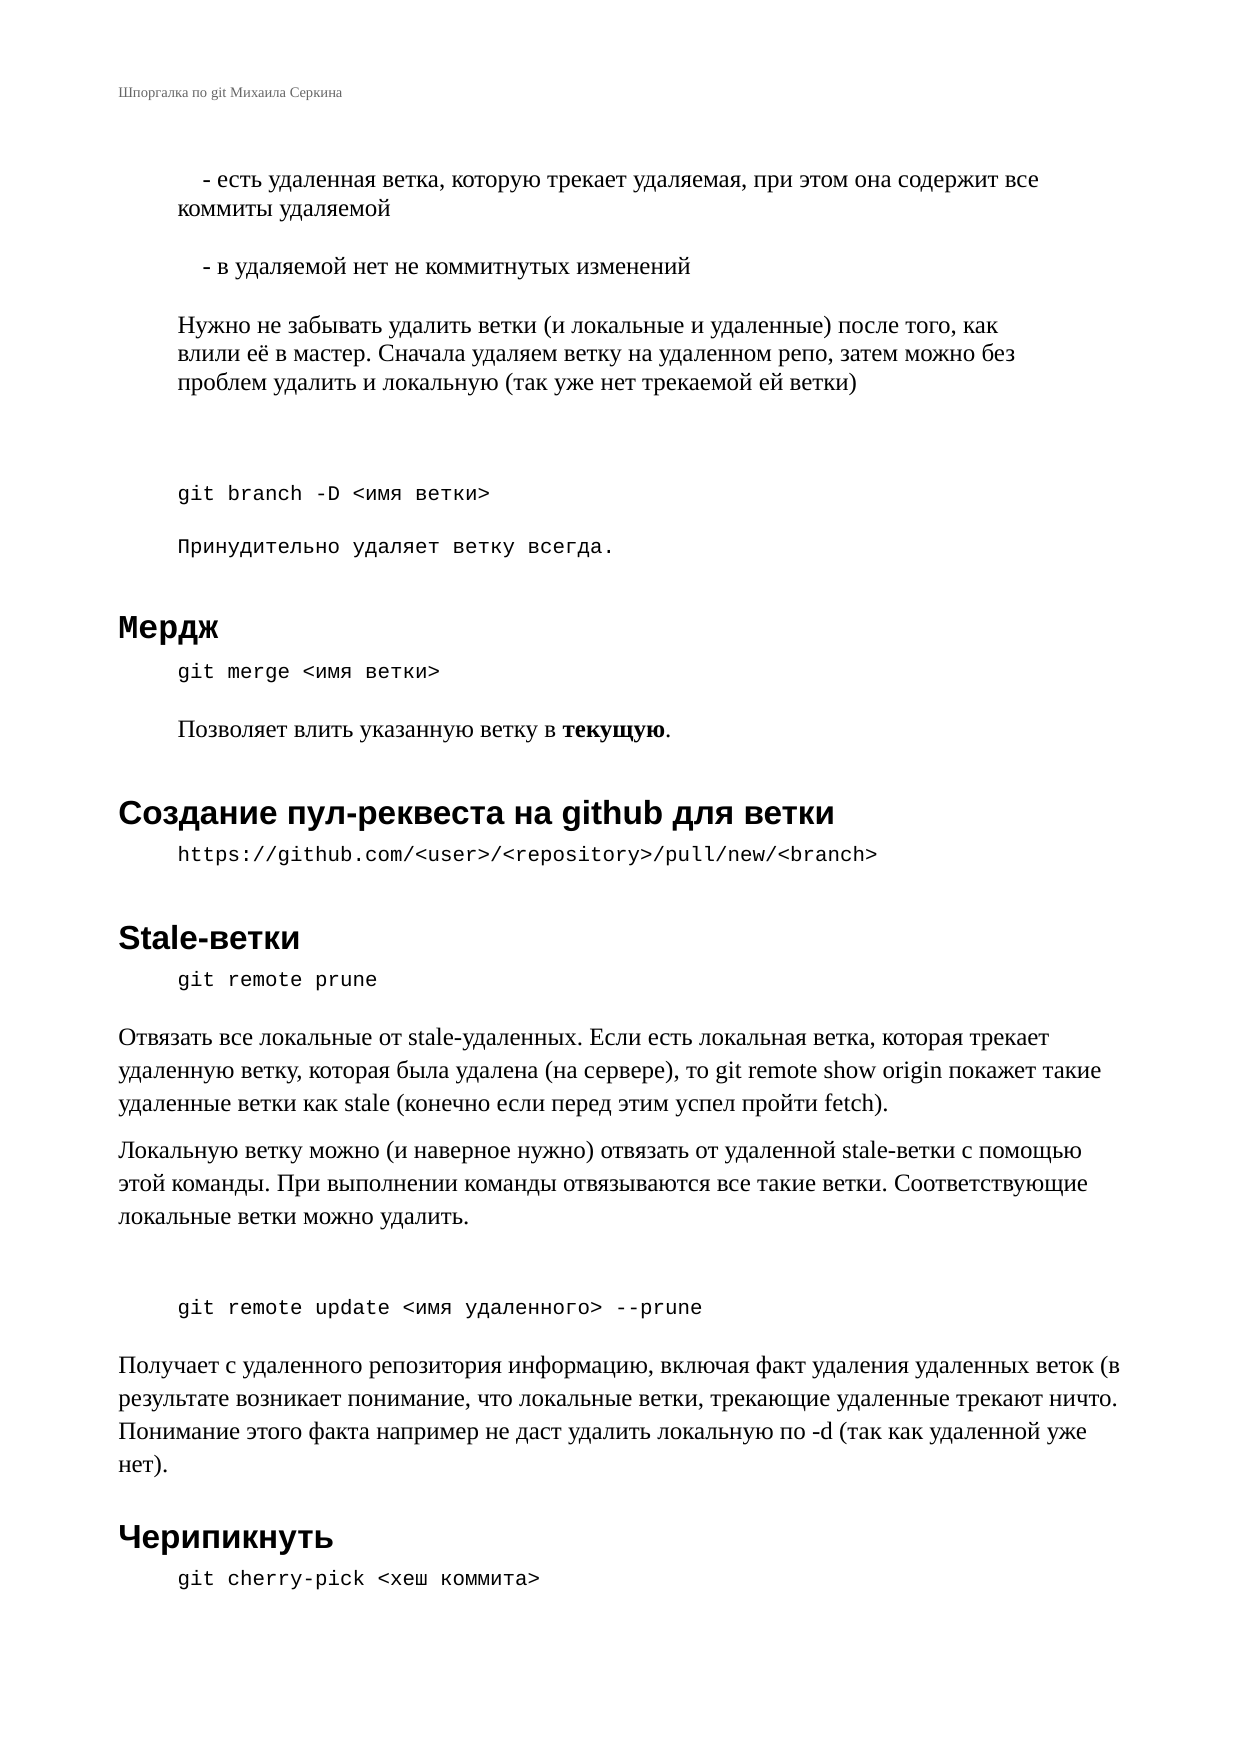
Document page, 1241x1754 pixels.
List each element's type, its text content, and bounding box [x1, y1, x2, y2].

text Получает с удаленного репозитория информацию, включая факт удаления удаленных веток (в результате возникает понимание, что локальные ветки, трекающие удаленные трекают ничто. Понимание этого факта например не даст удалить локальную по -d (так как удаленной уже нет). [118, 1350, 1122, 1478]
text Нужно не забывать удалить ветки (и локальные и удаленные) после того, как влили её в мастер. Сначала удаляем ветку на удаленном репо, затем можно без проблем удалить и локальную (так уже нет трекаемой ей ветки) [177, 310, 1063, 396]
subtitle Черипикнуть [118, 1517, 1122, 1556]
text Позволяет влить указанную ветку в текущую. [177, 714, 1063, 742]
subtitle Stale-ветки [118, 918, 1122, 956]
text - есть удаленная ветка, которую трекает удаляемая, при этом она содержит все коммиты удаляемой [177, 164, 1063, 222]
text Принудительно удаляет ветку всегда. [177, 536, 1063, 560]
subtitle Создание пул-реквеста на github для ветки [118, 793, 1122, 831]
text git remote prune [177, 969, 1063, 992]
subtitle Мердж [118, 610, 1122, 648]
text git cherry-pick <хеш коммита> [177, 1568, 1063, 1592]
text Отвязать все локальные от stale-удаленных. Если есть локальная ветка, которая трекает удаленную ветку, которая была удалена (на сервере), то git remote show origin покажет такие удаленные ветки как stale (конечно если перед этим успел пройти fetch). [118, 1022, 1122, 1117]
text Локальную ветку можно (и наверное нужно) отвязать от удаленной stale-ветки с помощью этой команды. При выполнении команды отвязываются все такие ветки. Соответствующие локальные ветки можно удалить. [118, 1135, 1122, 1230]
text git merge <имя ветки> [177, 661, 1063, 684]
text - в удаляемой нет не коммитнутых изменений [177, 251, 1063, 280]
text git branch -D <имя ветки> [177, 483, 1063, 507]
text git remote update <имя удаленного> --prune [177, 1297, 1063, 1320]
text https://github.com/<user>/<repository>/pull/new/<branch> [177, 844, 1063, 867]
